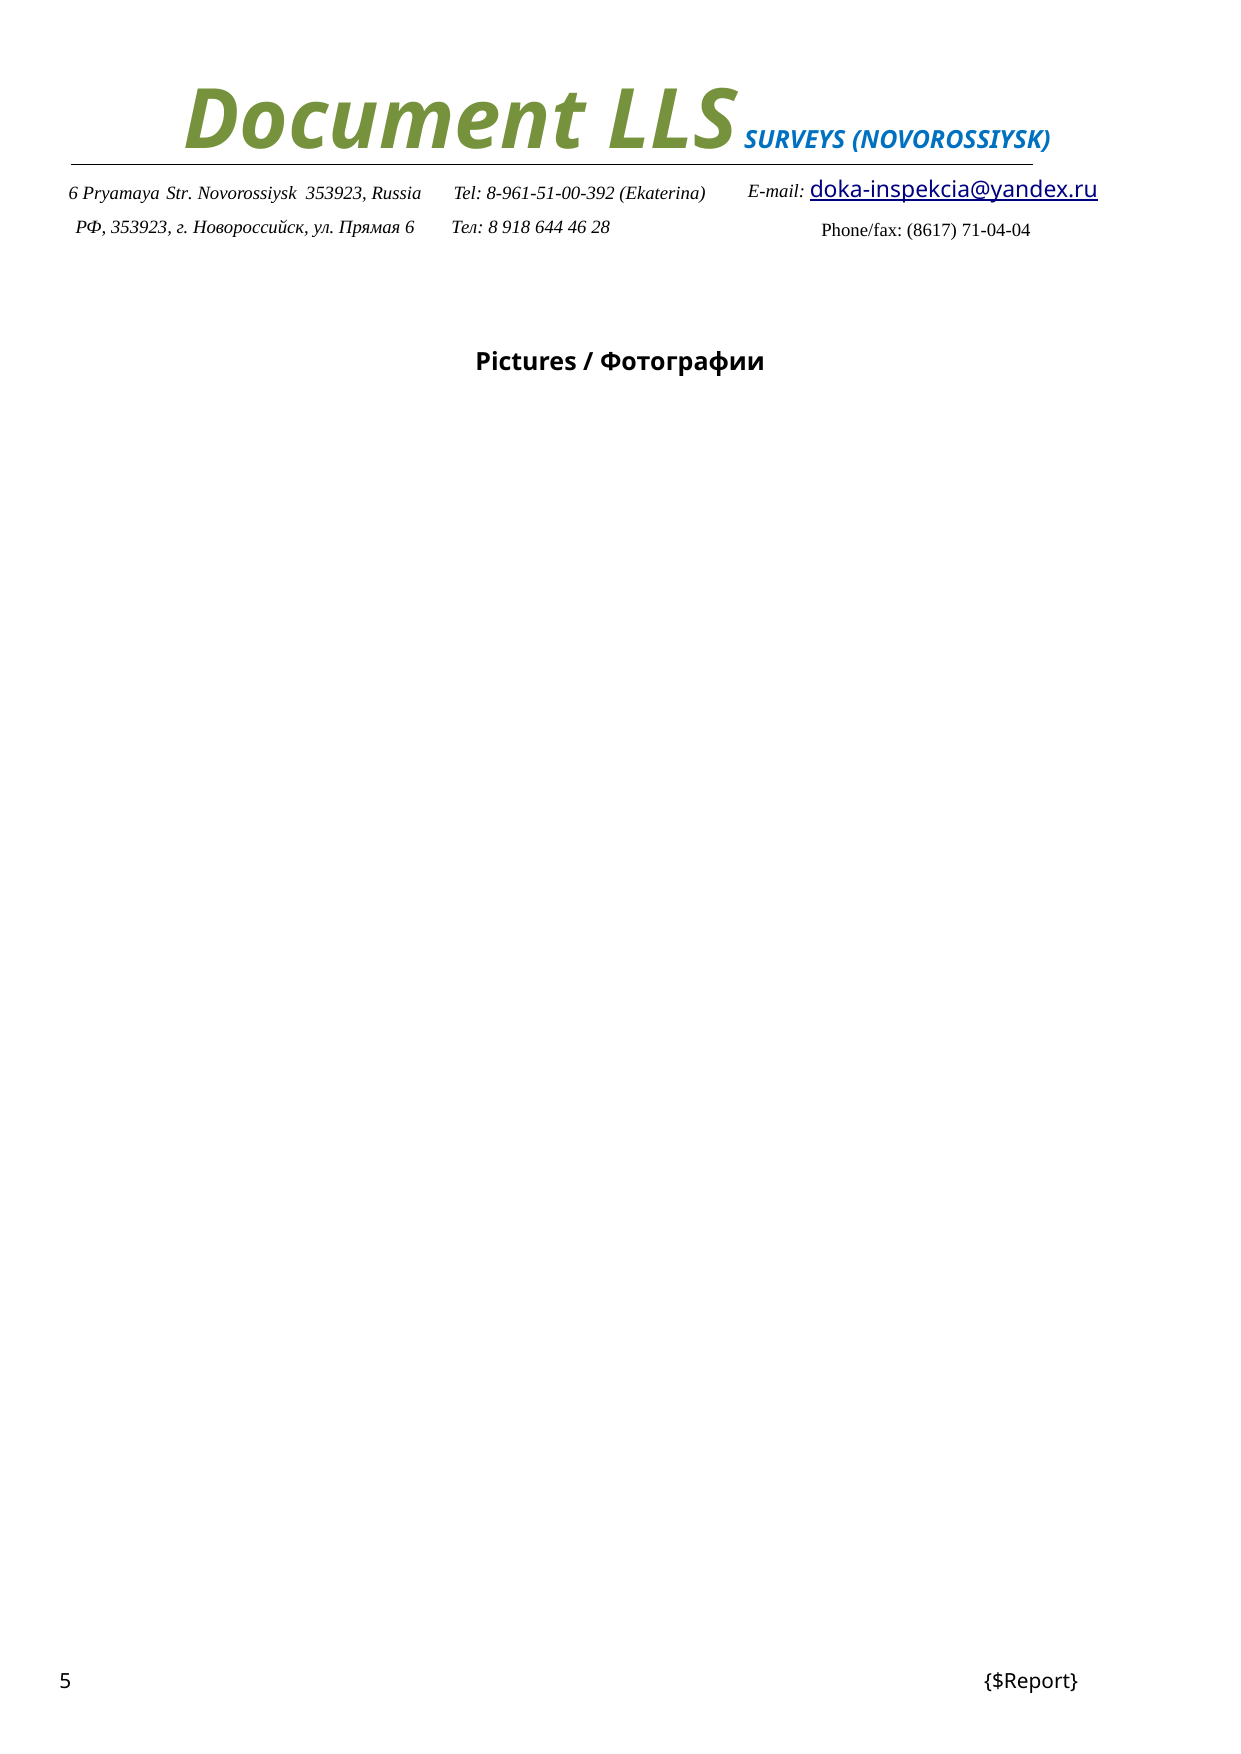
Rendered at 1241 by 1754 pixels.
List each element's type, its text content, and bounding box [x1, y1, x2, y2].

table_header Pictures / Фотографии [59, 344, 1181, 378]
